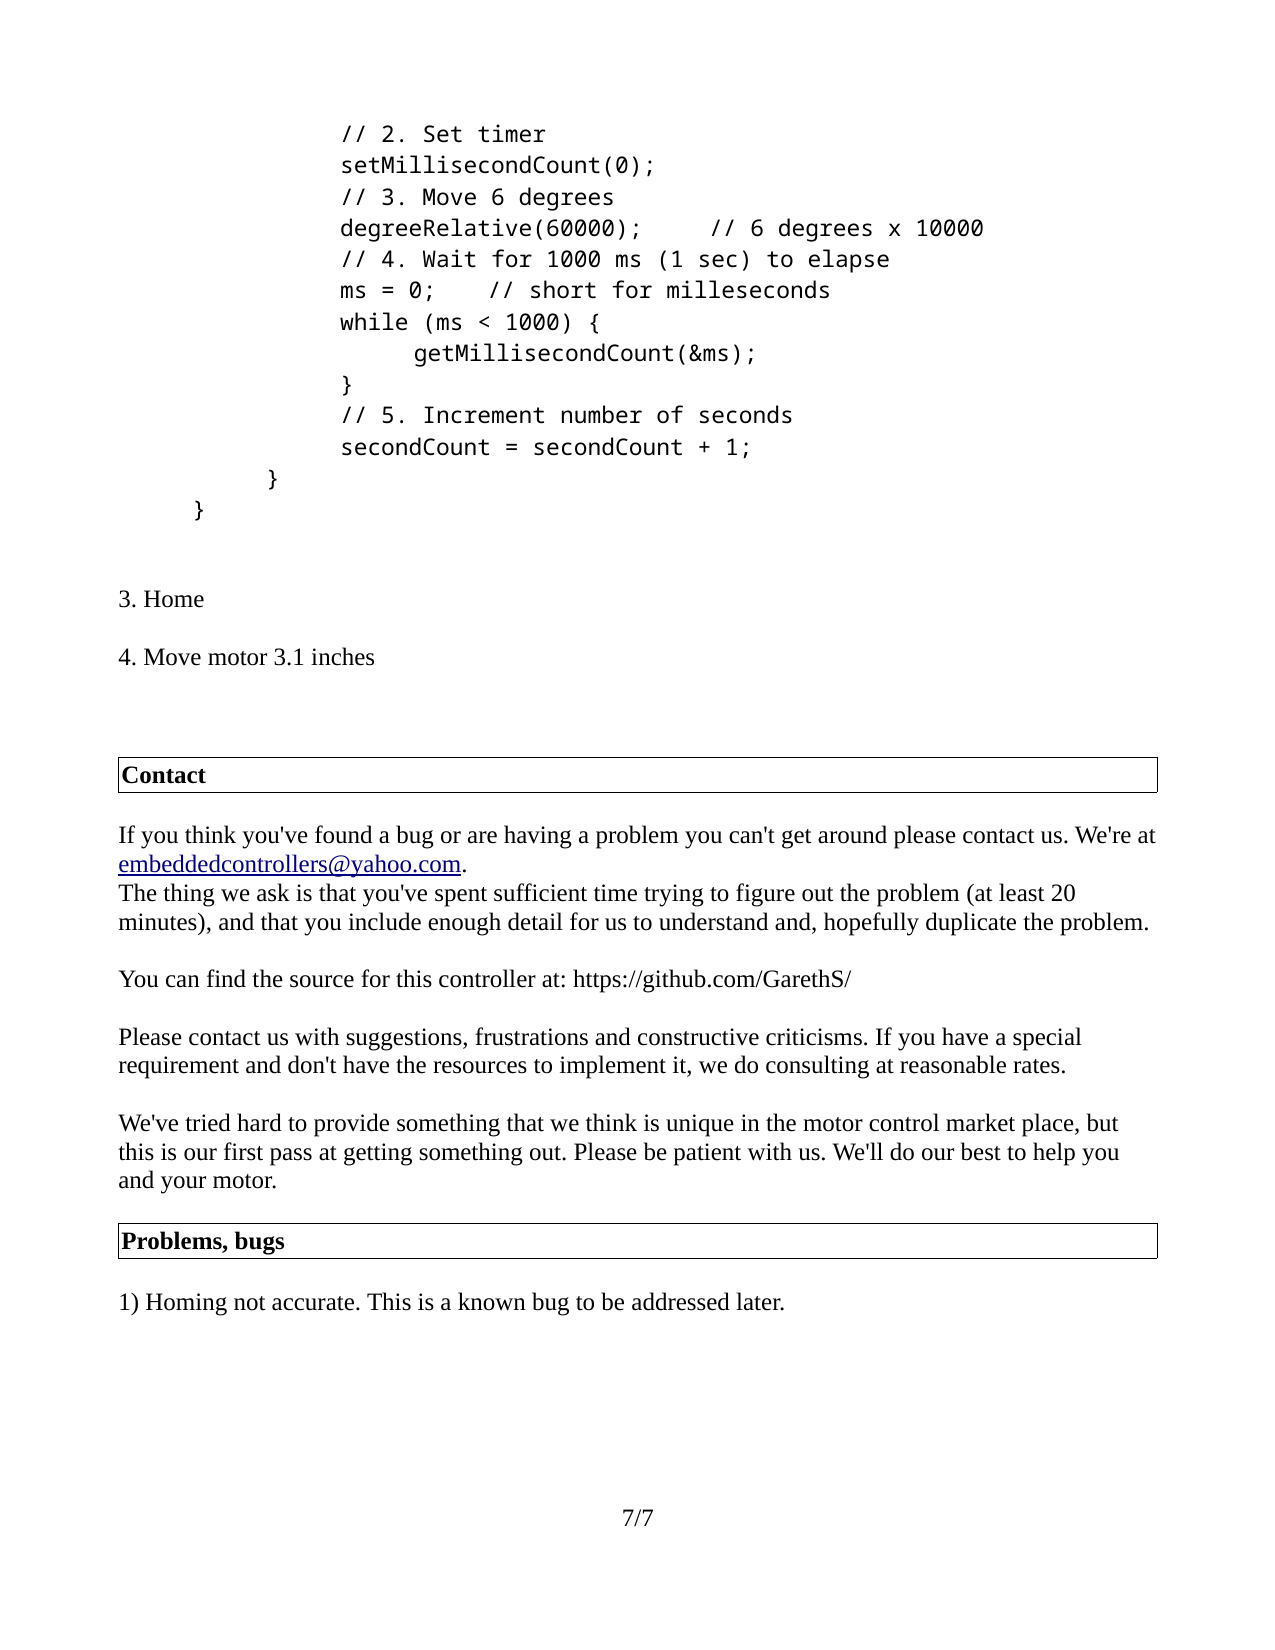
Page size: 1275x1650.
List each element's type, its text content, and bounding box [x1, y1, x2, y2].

text You can find the source for this controller at: https://github.com/GarethS/ [118, 964, 1157, 993]
text Please contact us with suggestions, frustrations and constructive criticisms. If you have a special requirement and don't have the resources to implement it, we do consulting at reasonable rates. [118, 1022, 1157, 1079]
text getMillisecondCount(&ms); [118, 337, 1157, 368]
text } [118, 493, 1157, 524]
text 1) Homing not accurate. This is a known bug to be addressed later. [118, 1287, 1157, 1316]
text // 3. Move 6 degrees [118, 181, 1157, 212]
text setMillisecondCount(0); [118, 149, 1157, 181]
text The thing we ask is that you've spent sufficient time trying to figure out the problem (at least 20 minutes), and that you include enough detail for us to understand and, hopefully duplicate the problem. [118, 878, 1157, 936]
text Problems, bugs [119, 1224, 1157, 1258]
text // 2. Set timer [118, 118, 1157, 149]
text } [118, 368, 1157, 399]
text secondCount = secondCount + 1; [118, 431, 1157, 462]
text // 4. Wait for 1000 ms (1 sec) to elapse [118, 243, 1157, 274]
text while (ms < 1000) { [118, 306, 1157, 337]
text If you think you've found a bug or are having a problem you can't get around please contact us. We're at embeddedcontrollers@yahoo.com. [118, 821, 1157, 878]
text 3. Home [118, 584, 1157, 613]
text degreeRelative(60000); // 6 degrees x 10000 [118, 212, 1157, 243]
text } [118, 462, 1157, 493]
text ms = 0; // short for milleseconds [118, 274, 1157, 306]
text We've tried hard to provide something that we think is unique in the motor control market place, but this is our first pass at getting something out. Please be patient with us. We'll do our best to help you and your motor. [118, 1108, 1157, 1194]
text // 5. Increment number of seconds [118, 399, 1157, 431]
text Contact [119, 758, 1157, 792]
text 4. Move motor 3.1 inches [118, 642, 1157, 671]
